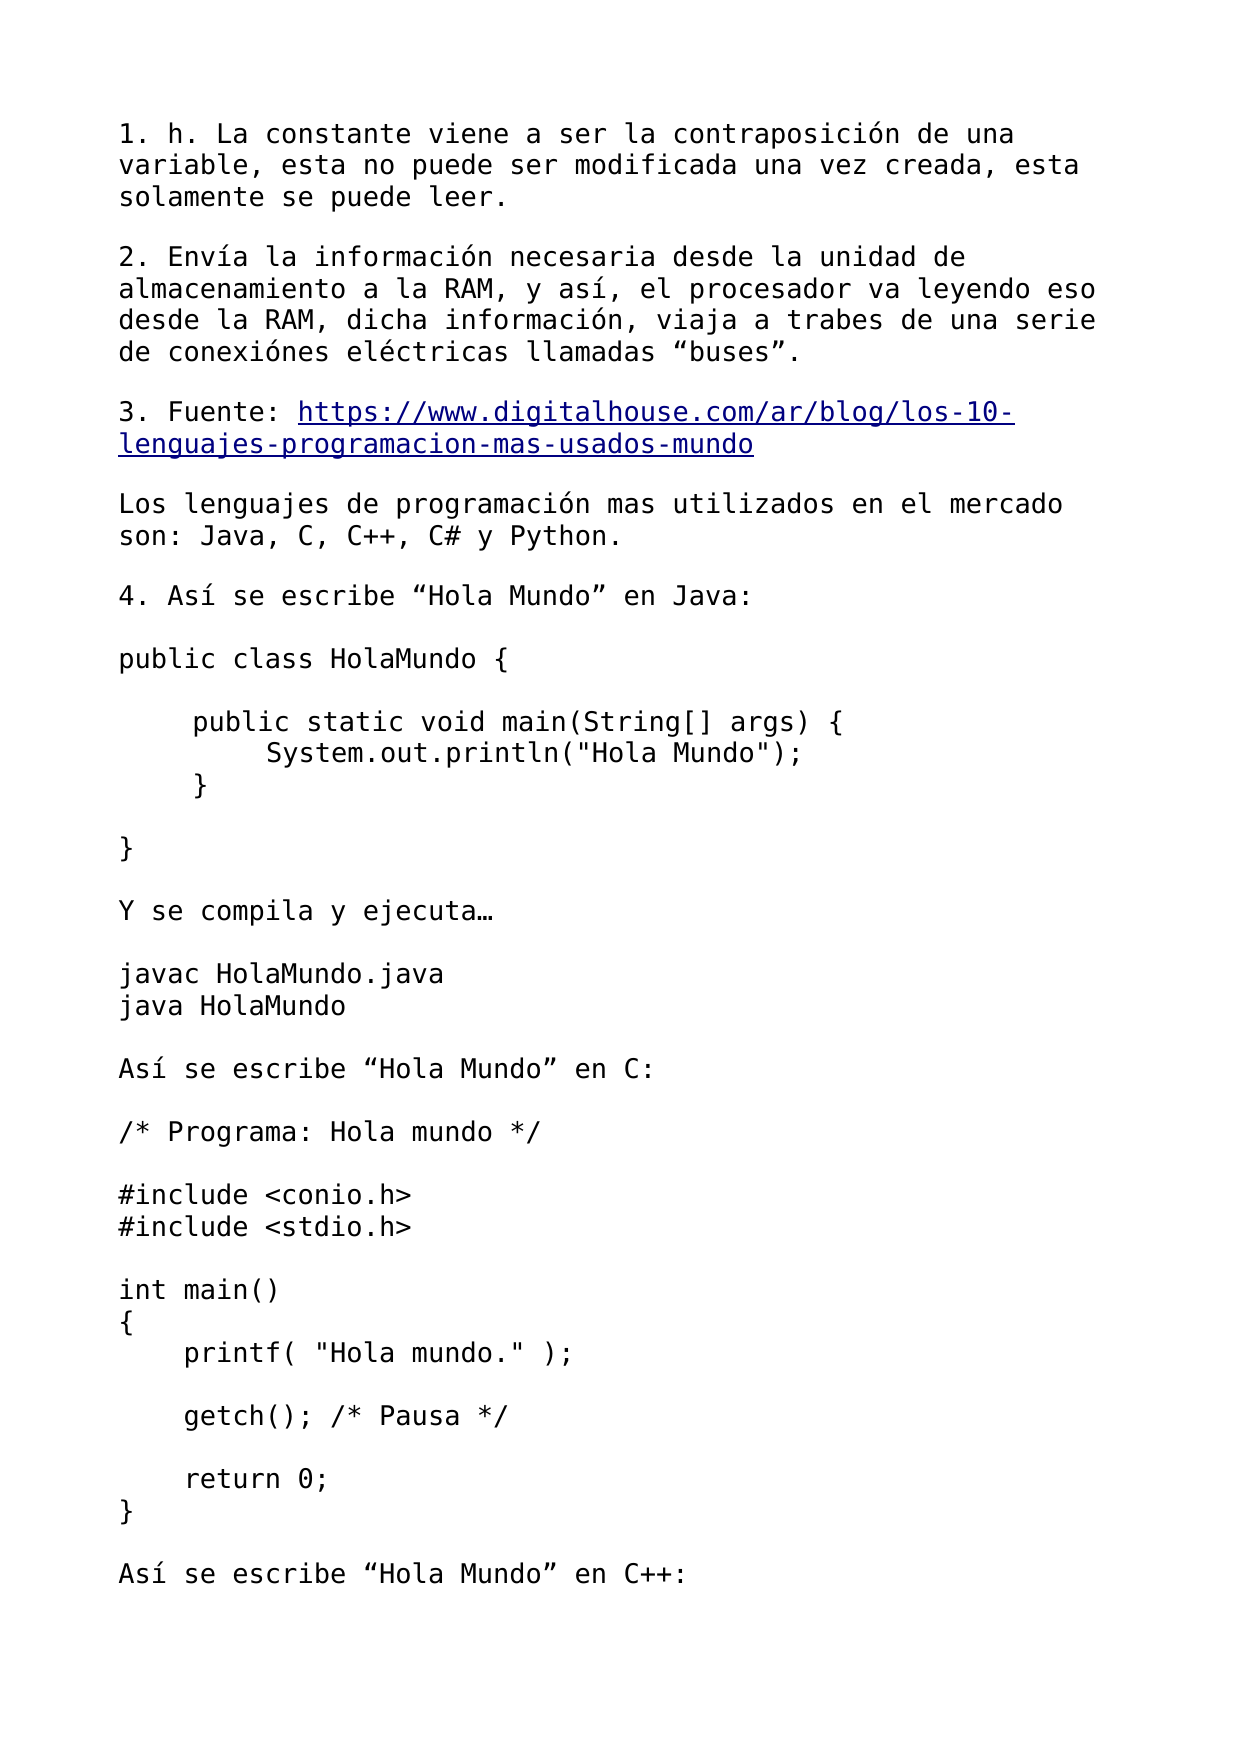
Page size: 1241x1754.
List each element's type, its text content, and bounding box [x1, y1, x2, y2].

text 3. Fuente: https://www.digitalhouse.com/ar/blog/los-10-lenguajes-programacion-mas-usados-mundo [118, 397, 1122, 460]
text getch(); /* Pausa */ [118, 1401, 1122, 1432]
text 2. Envía la información necesaria desde la unidad de almacenamiento a la RAM, y así, el procesador va leyendo eso desde la RAM, dicha información, viaja a trabes de una serie de conexiónes eléctricas llamadas “buses”. [118, 242, 1122, 368]
text 4. Así se escribe “Hola Mundo” en Java: [118, 580, 1122, 612]
text #include <stdio.h> [118, 1211, 1122, 1243]
text Y se compila y ejecuta… [118, 896, 1122, 927]
text printf( "Hola mundo." ); [118, 1337, 1122, 1369]
text #include <conio.h> [118, 1179, 1122, 1211]
text javac HolaMundo.java [118, 959, 1122, 990]
text System.out.println("Hola Mundo"); [118, 738, 1122, 769]
text { [118, 1306, 1122, 1337]
text java HolaMundo [118, 990, 1122, 1022]
text public class HolaMundo { [118, 643, 1122, 674]
text } [118, 1495, 1122, 1527]
text Así se escribe “Hola Mundo” en C: [118, 1053, 1122, 1085]
text } [118, 769, 1122, 801]
text int main() [118, 1274, 1122, 1306]
text Así se escribe “Hola Mundo” en C++: [118, 1558, 1122, 1590]
text 1. h. La constante viene a ser la contraposición de una variable, esta no puede ser modificada una vez creada, esta solamente se puede leer. [118, 118, 1122, 213]
text public static void main(String[] args) { [118, 706, 1122, 738]
text return 0; [118, 1464, 1122, 1495]
text /* Programa: Hola mundo */ [118, 1116, 1122, 1148]
text } [118, 832, 1122, 864]
text Los lenguajes de programación mas utilizados en el mercado son: Java, C, C++, C# y Python. [118, 488, 1122, 552]
